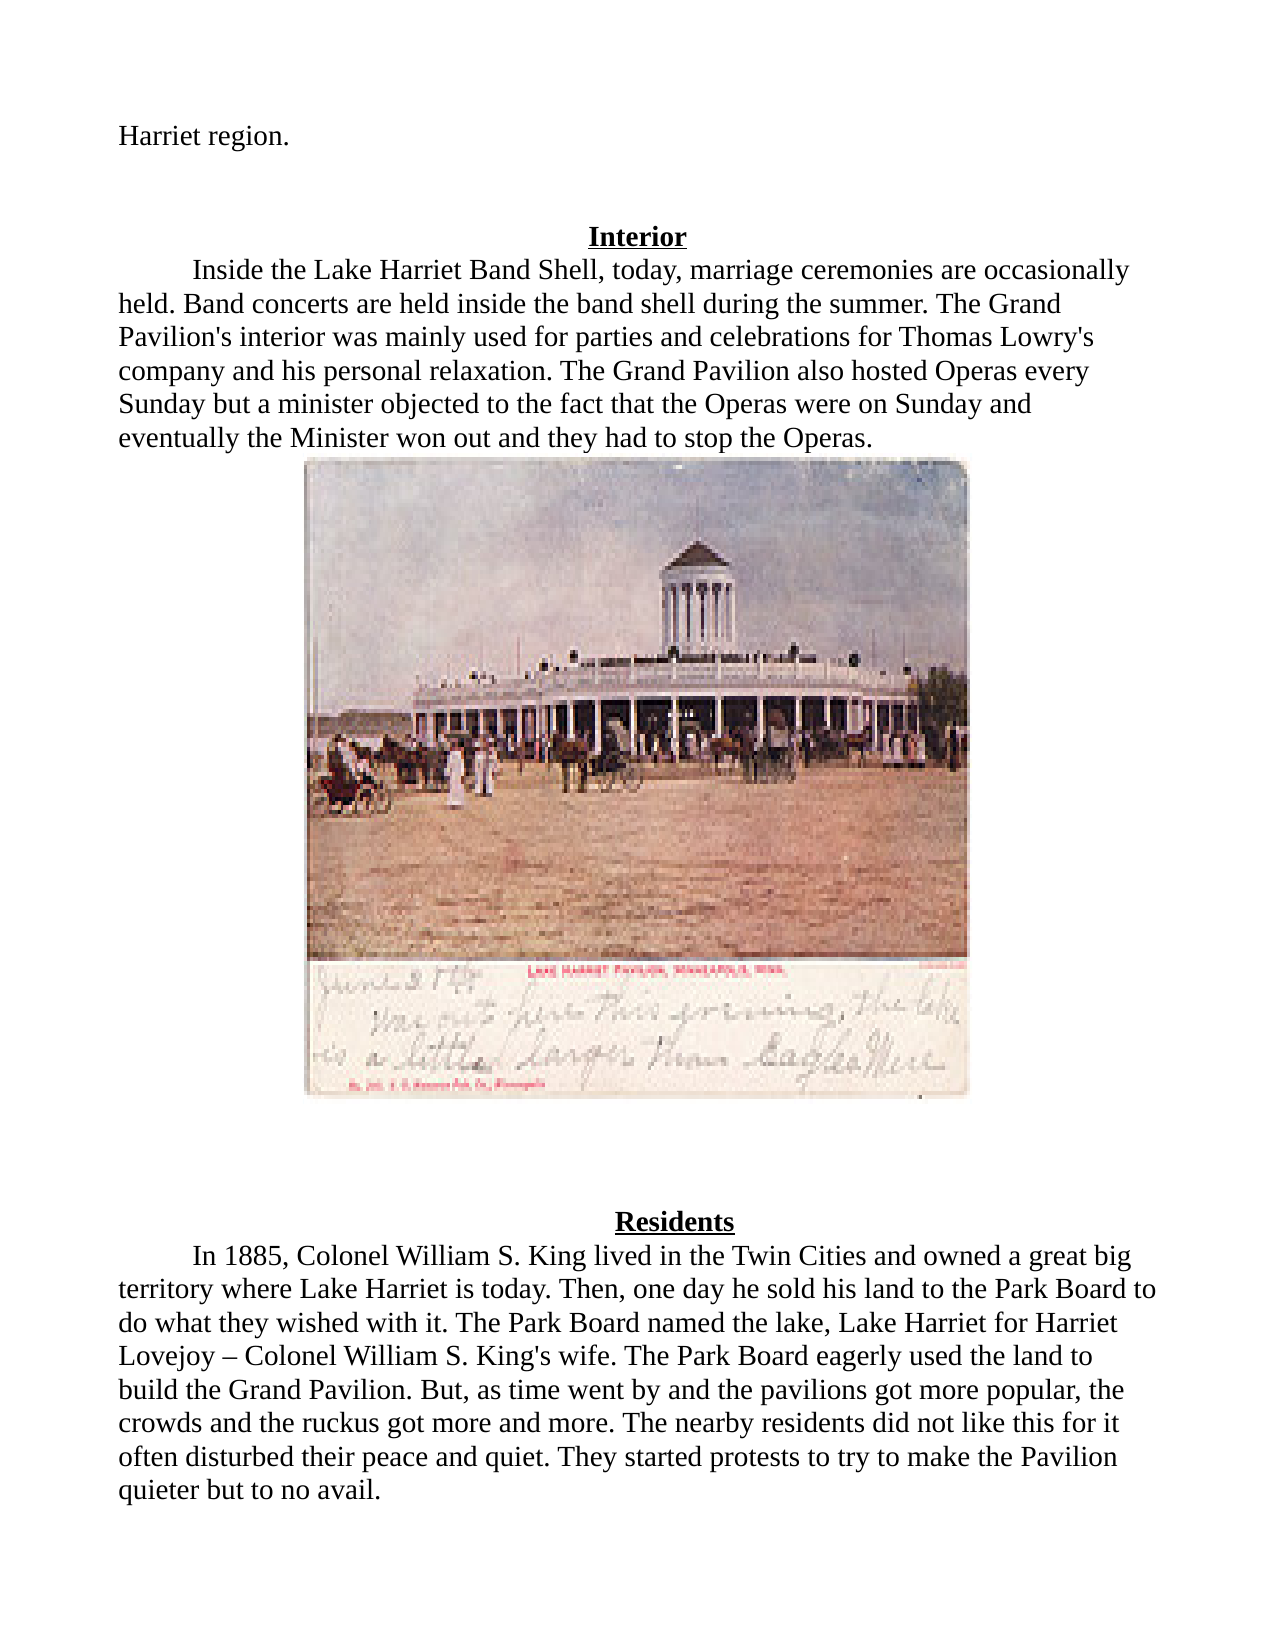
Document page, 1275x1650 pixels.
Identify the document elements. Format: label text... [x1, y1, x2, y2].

text Harriet region. [118, 118, 1157, 152]
text Inside the Lake Harriet Band Shell, today, marriage ceremonies are occasionally held. Band concerts are held inside the band shell during the summer. The Grand Pavilion's interior was mainly used for parties and celebrations for Thomas Lowry's company and his personal relaxation. The Grand Pavilion also hosted Operas every Sunday but a minister objected to the fact that the Operas were on Sunday and eventually the Minister won out and they had to stop the Operas. [118, 252, 1157, 453]
text Interior [118, 219, 1157, 252]
text Residents [118, 1204, 1157, 1238]
text In 1885, Colonel William S. King lived in the Twin Cities and owned a great big territory where Lake Harriet is today. Then, one day he sold his land to the Park Board to do what they wished with it. The Park Board named the lake, Lake Harriet for Harriet Lovejoy – Colonel William S. King's wife. The Park Board eagerly used the land to build the Grand Pavilion. But, as time went by and the pavilions got more popular, the crowds and the ruckus got more and more. The nearby residents did not like this for it often disturbed their peace and quiet. They started protests to try to make the Pavilion quieter but to no avail. [118, 1238, 1157, 1506]
picture [302, 453, 973, 1104]
